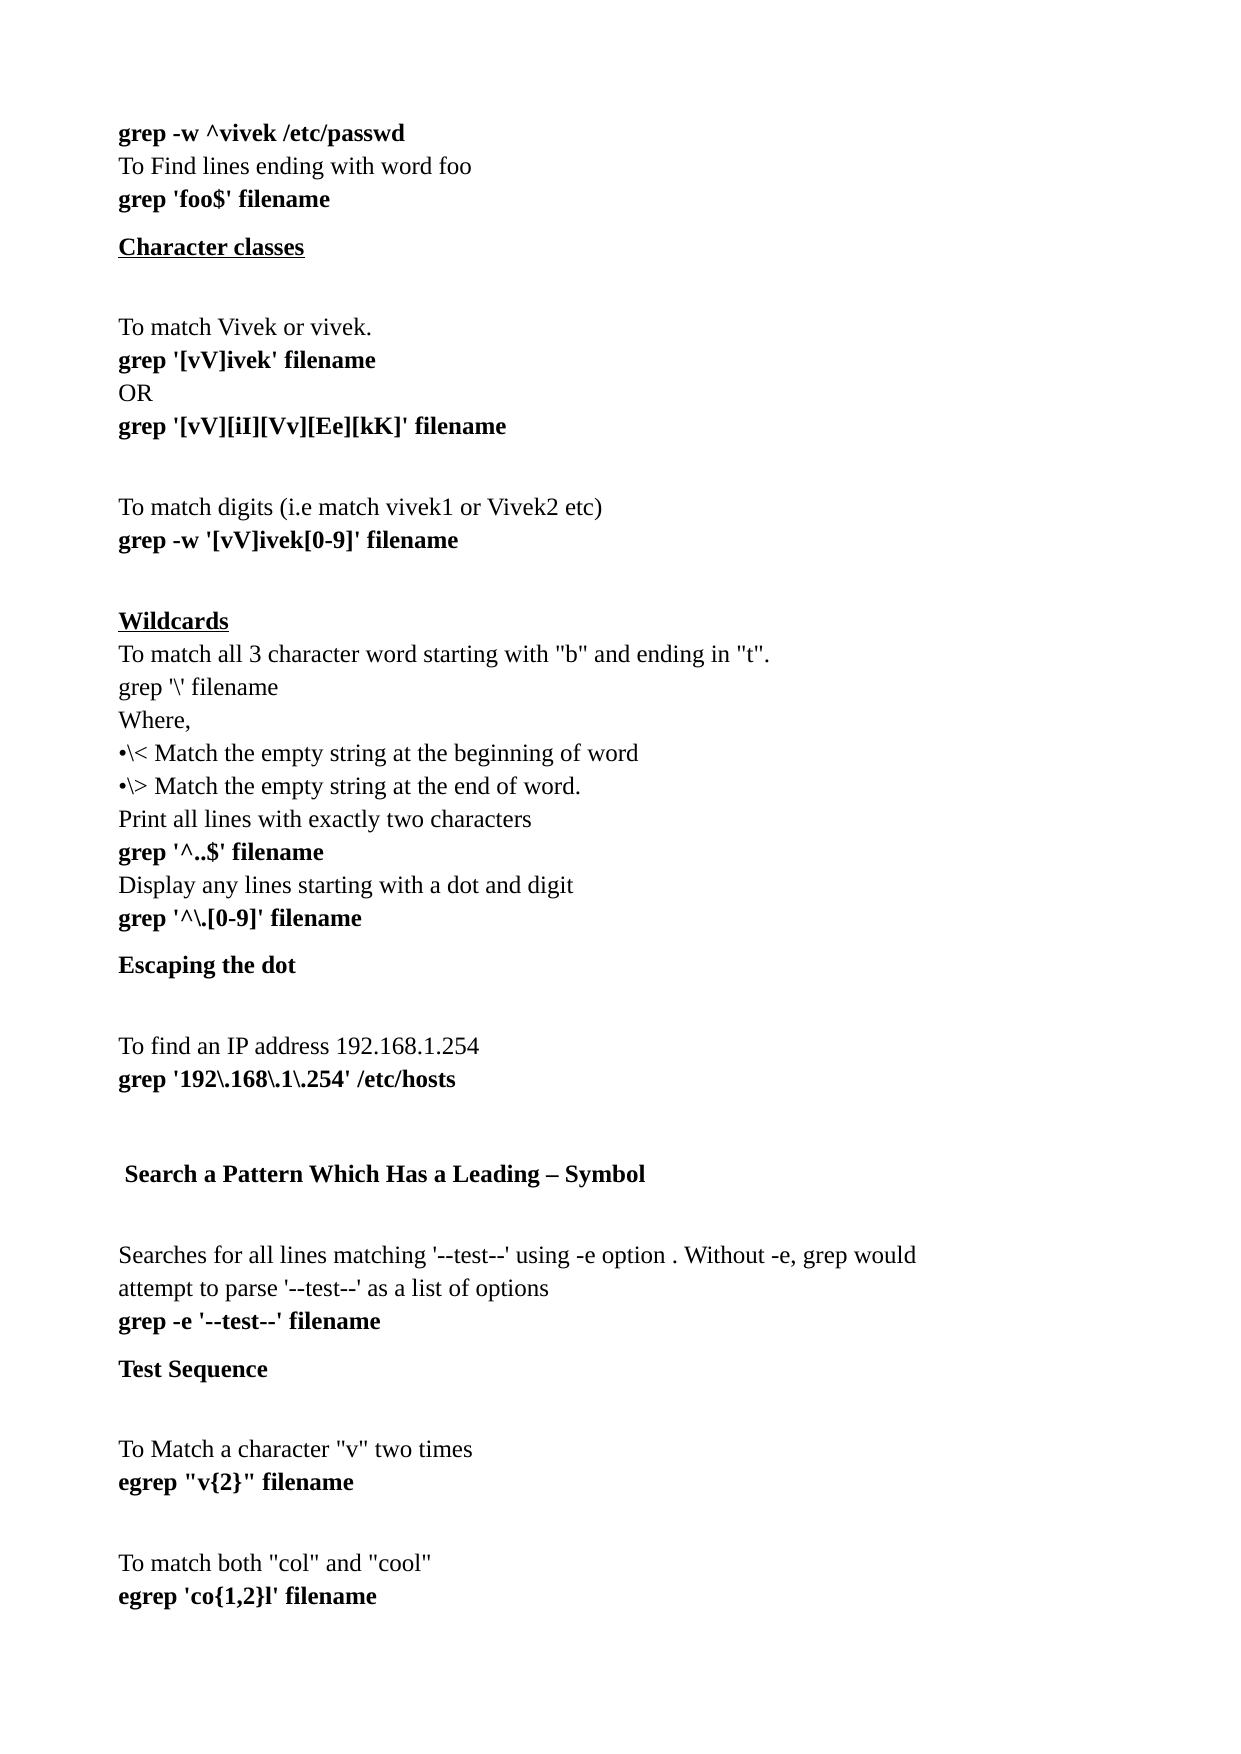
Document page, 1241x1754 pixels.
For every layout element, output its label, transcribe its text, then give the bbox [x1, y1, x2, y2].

text Searches for all lines matching '--test--' using -e option . Without -e, grep would attempt to parse '--test--' as a list of options grep -e '--test--' filename [118, 1207, 1122, 1335]
text To match both "col" and "cool" egrep 'co{1,2}l' filename [118, 1515, 1122, 1610]
text Search a Pattern Which Has a Leading – Symbol [118, 1159, 1122, 1188]
text To match Vivek or vivek. grep '[vV]ivek' filename OR grep '[vV][iI][Vv][Ee][kK]' filename [118, 279, 1122, 440]
text Character classes [118, 232, 1122, 261]
text Wildcards To match all 3 character word starting with "b" and ending in "t". grep '\' filename Where, •\< Match the empty string at the beginning of word •\> Match the empty string at the end of word. Print all lines with exactly two characters grep '^..$' filename Display any lines starting with a dot and digit grep '^\.[0-9]' filename [118, 573, 1122, 932]
text Escaping the dot [118, 951, 1122, 979]
text grep -w ^vivek /etc/passwd To Find lines ending with word foo grep 'foo$' filename [118, 118, 1122, 213]
text To find an IP address 192.168.1.254 grep '192\.168\.1\.254' /etc/hosts [118, 998, 1122, 1093]
text To match digits (i.e match vivek1 or Vivek2 etc) grep -w '[vV]ivek[0-9]' filename [118, 459, 1122, 554]
text To Match a character "v" two times egrep "v{2}" filename [118, 1401, 1122, 1496]
text Test Sequence [118, 1354, 1122, 1382]
